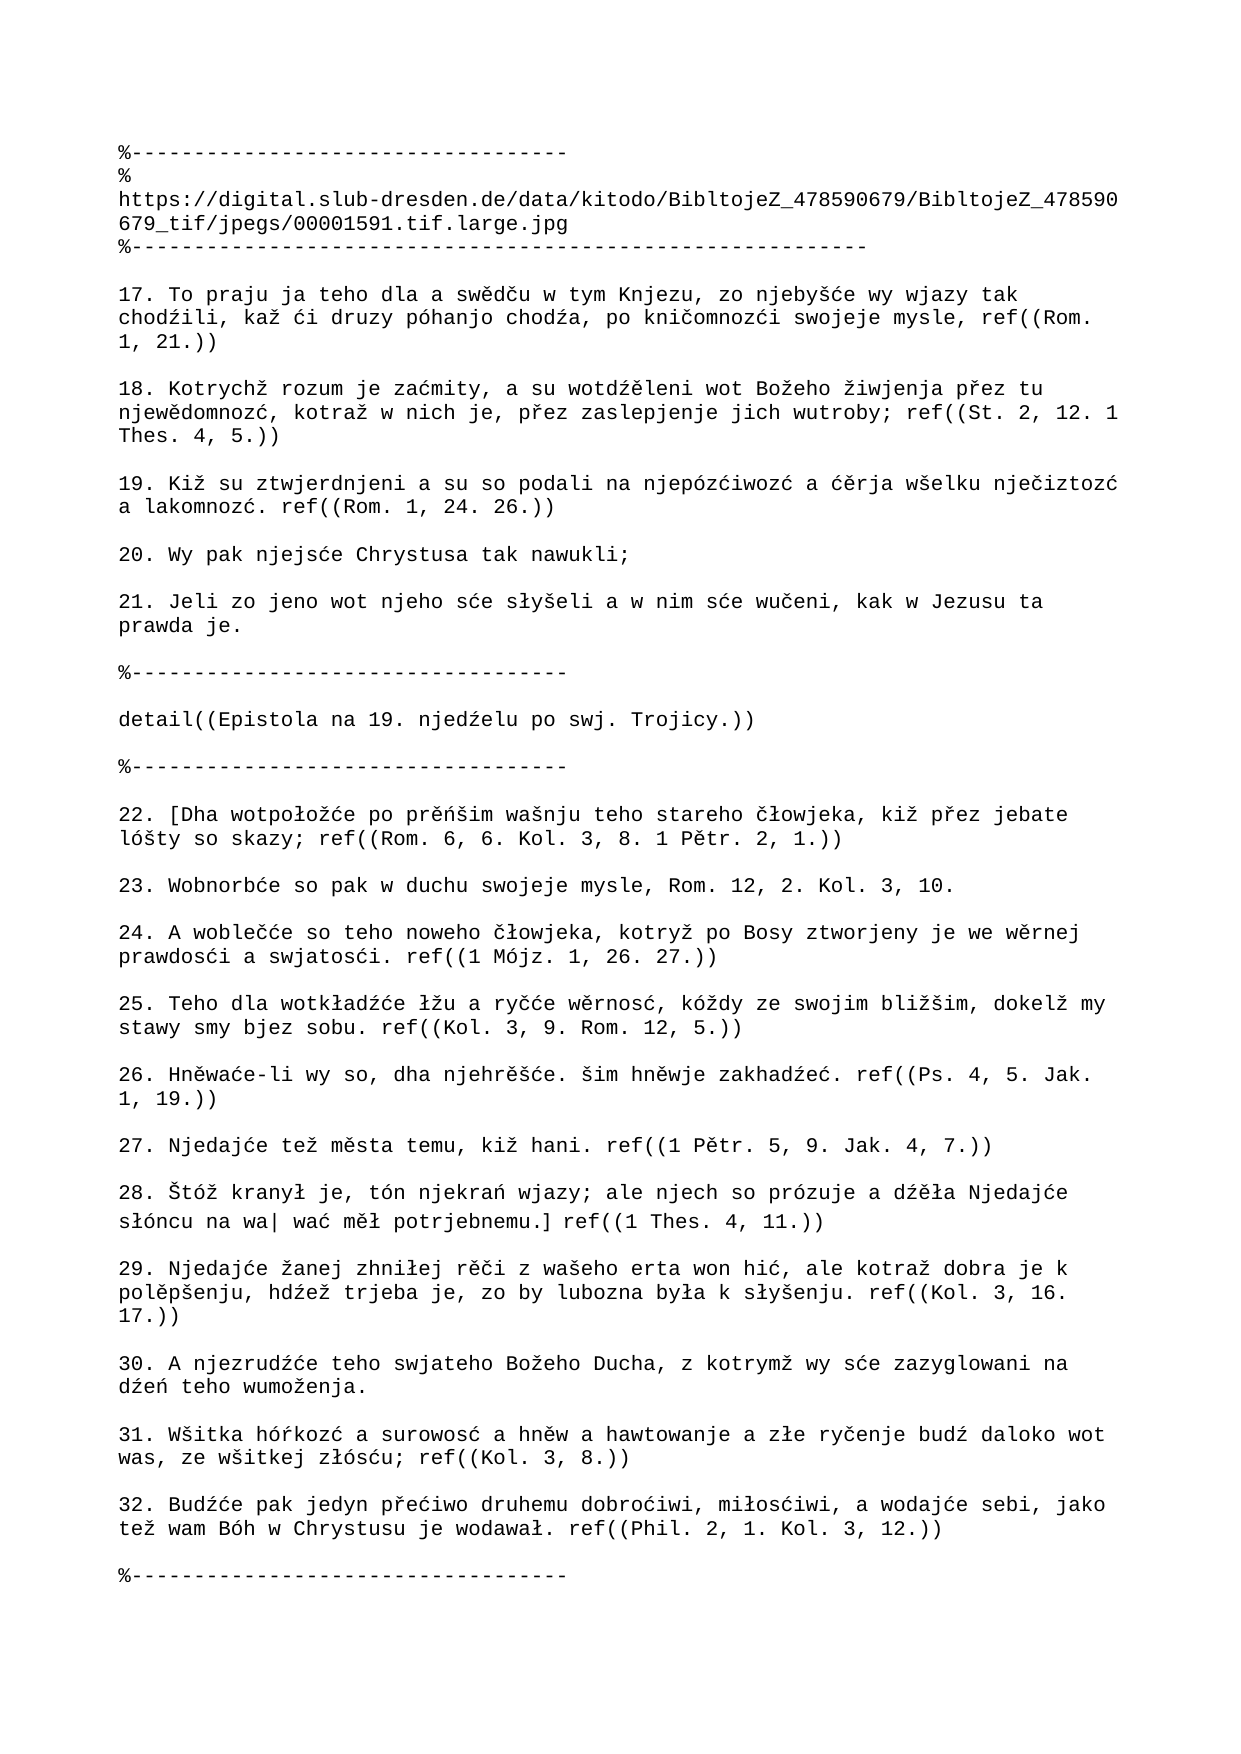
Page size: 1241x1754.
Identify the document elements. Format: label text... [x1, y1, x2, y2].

text 20. Wy pak njejsće Chrystusa tak nawukli; [118, 544, 1122, 567]
text 29. Njedajće žanej zhniłej rěči z wašeho erta won hić, ale kotraž dobra je k polěpšenju, hdźež trjeba je, zo by lubozna była k słyšenju. ref((Kol. 3, 16. 17.)) [118, 1258, 1122, 1329]
text %----------------------------------- [118, 1565, 1122, 1589]
text 32. Budźće pak jedyn přećiwo druhemu dobroćiwi, miłosćiwi, a wodajće sebi, jako tež wam Bóh w Chrystusu je wodawał. ref((Phil. 2, 1. Kol. 3, 12.)) [118, 1494, 1122, 1542]
text %----------------------------------- [118, 662, 1122, 686]
text detail((Epistola na 19. njedźelu po swj. Trojicy.)) [118, 709, 1122, 733]
text 26. Hněwaće-li wy so, dha njehrěšće. šim hněwje zakhadźeć. ref((Ps. 4, 5. Jak. 1, 19.)) [118, 1064, 1122, 1111]
text 23. Wobnorbće so pak w duchu swojeje mysle, Rom. 12, 2. Kol. 3, 10. [118, 875, 1122, 898]
text 31. Wšitka hóŕkozć a surowosć a hněw a hawtowanje a złe ryčenje budź daloko wot was, ze wšitkej złósću; ref((Kol. 3, 8.)) [118, 1423, 1122, 1471]
text 18. Kotrychž rozum je zaćmity, a su wotdźěleni wot Božeho žiwjenja přez tu njewědomnozć, kotraž w nich je, přez zaslepjenje jich wutroby; ref((St. 2, 12. 1 Thes. 4, 5.)) [118, 378, 1122, 449]
text 27. Njedajće tež města temu, kiž hani. ref((1 Pětr. 5, 9. Jak. 4, 7.)) [118, 1135, 1122, 1158]
text 28. Štóž kranył je, tón njekrań wjazy; ale njech so prózuje a dźěła Njedajće słóncu na wa| wać měł potrjebnemu.] ref((1 Thes. 4, 11.)) [118, 1182, 1122, 1234]
text 19. Kiž su ztwjerdnjeni a su so podali na njepózćiwozć a ćěrja wšelku nječiztozć a lakomnozć. ref((Rom. 1, 24. 26.)) [118, 473, 1122, 520]
text 30. A njezrudźće teho swjateho Božeho Ducha, z kotrymž wy sće zazyglowani na dźeń teho wumoženja. [118, 1353, 1122, 1400]
text 17. To praju ja teho dla a swědču w tym Knjezu, zo njebyšće wy wjazy tak chodźili, kaž ći druzy póhanjo chodźa, po kničomnozći swojeje mysle, ref((Rom. 1, 21.)) [118, 284, 1122, 354]
text 22. [Dha wotpołožće po prěńšim wašnju teho stareho čłowjeka, kiž přez jebate lóšty so skazy; ref((Rom. 6, 6. Kol. 3, 8. 1 Pětr. 2, 1.)) [118, 804, 1122, 851]
text 25. Teho dla wotkładźće łžu a ryčće wěrnosć, kóždy ze swojim bližšim, dokelž my stawy smy bjez sobu. ref((Kol. 3, 9. Rom. 12, 5.)) [118, 993, 1122, 1040]
text %----------------------------------- [118, 757, 1122, 780]
text 21. Jeli zo jeno wot njeho sće słyšeli a w nim sće wučeni, kak w Jezusu ta prawda je. [118, 591, 1122, 638]
text % https://digital.slub-dresden.de/data/kitodo/BibltojeZ_478590679/BibltojeZ_478590679_tif/jpegs/00001591.tif.large.jpg [118, 165, 1122, 236]
text %----------------------------------------------------------- [118, 236, 1122, 260]
text %----------------------------------- [118, 142, 1122, 165]
text 24. A woblečće so teho noweho čłowjeka, kotryž po Bosy ztworjeny je we wěrnej prawdosći a swjatosći. ref((1 Mójz. 1, 26. 27.)) [118, 922, 1122, 969]
